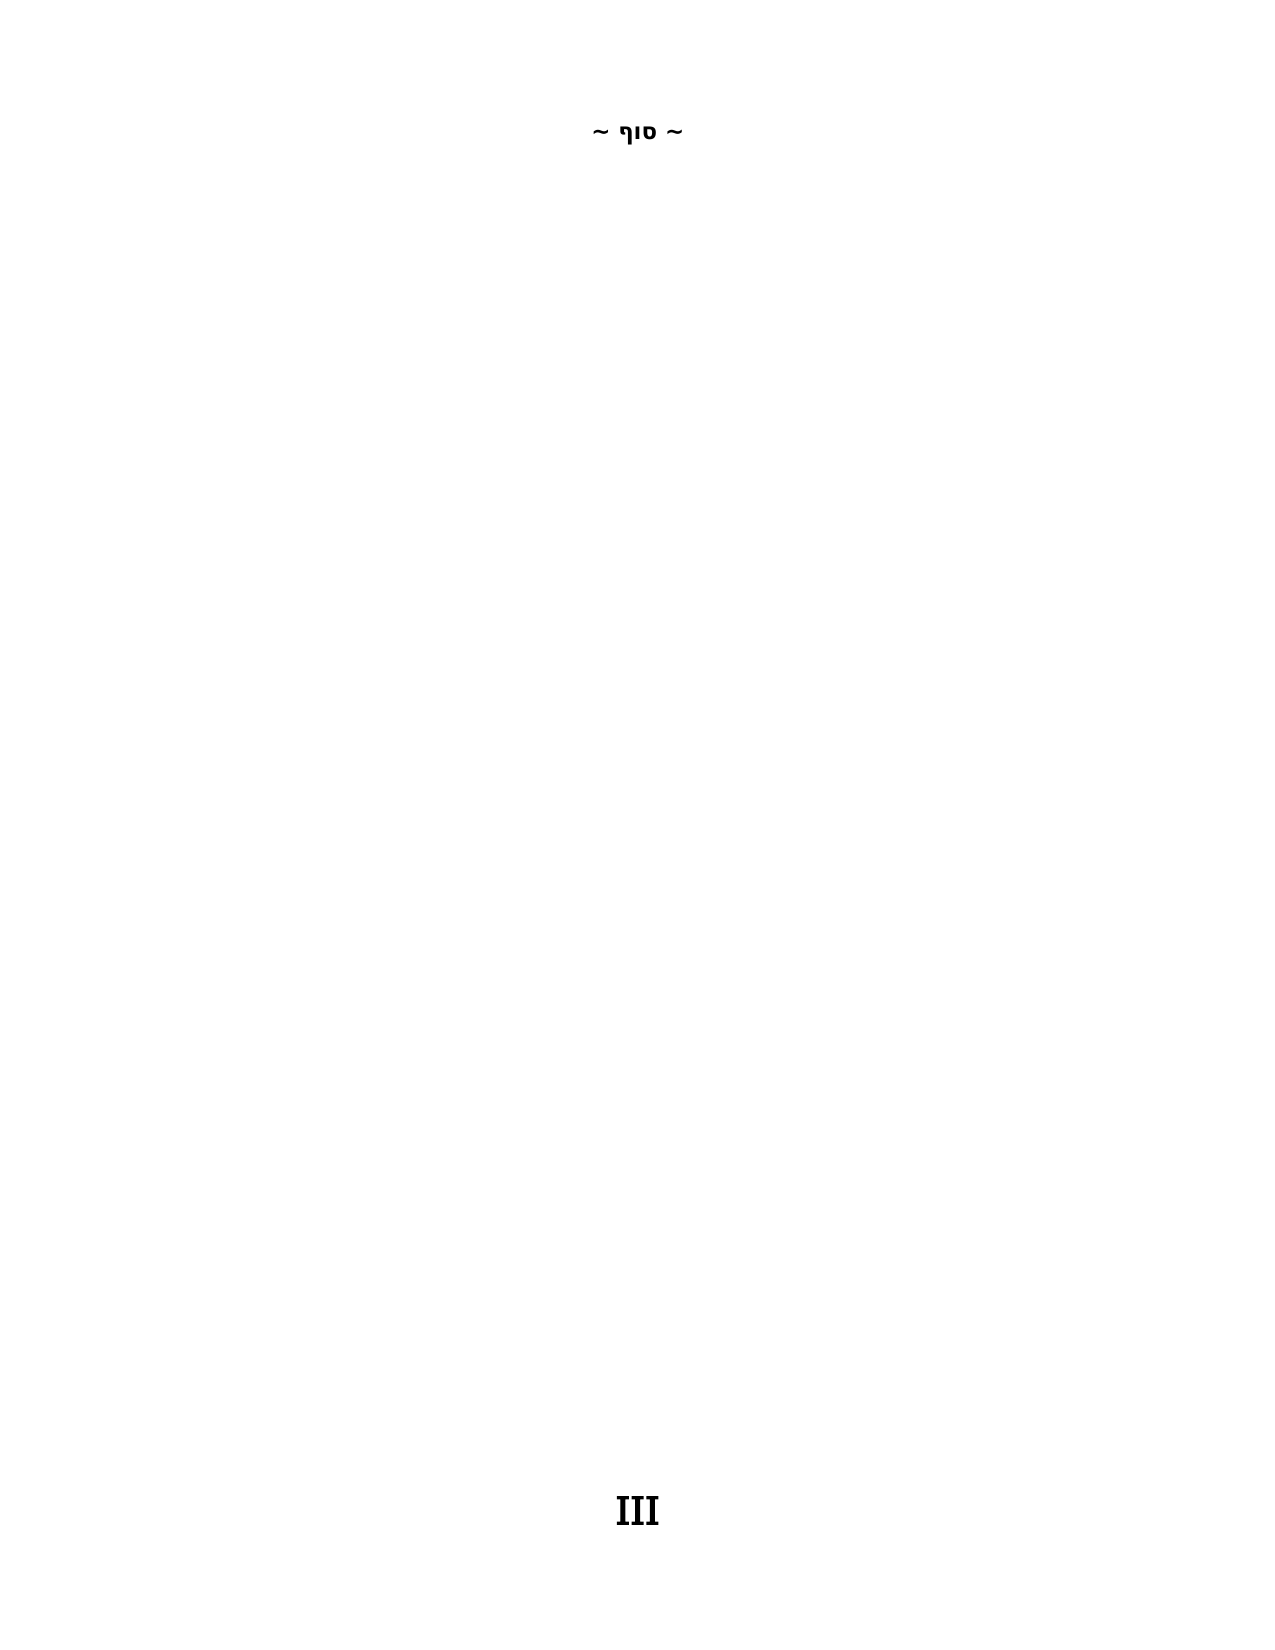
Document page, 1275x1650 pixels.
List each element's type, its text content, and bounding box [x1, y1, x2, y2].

text ~ סוף ~ [118, 118, 1157, 145]
